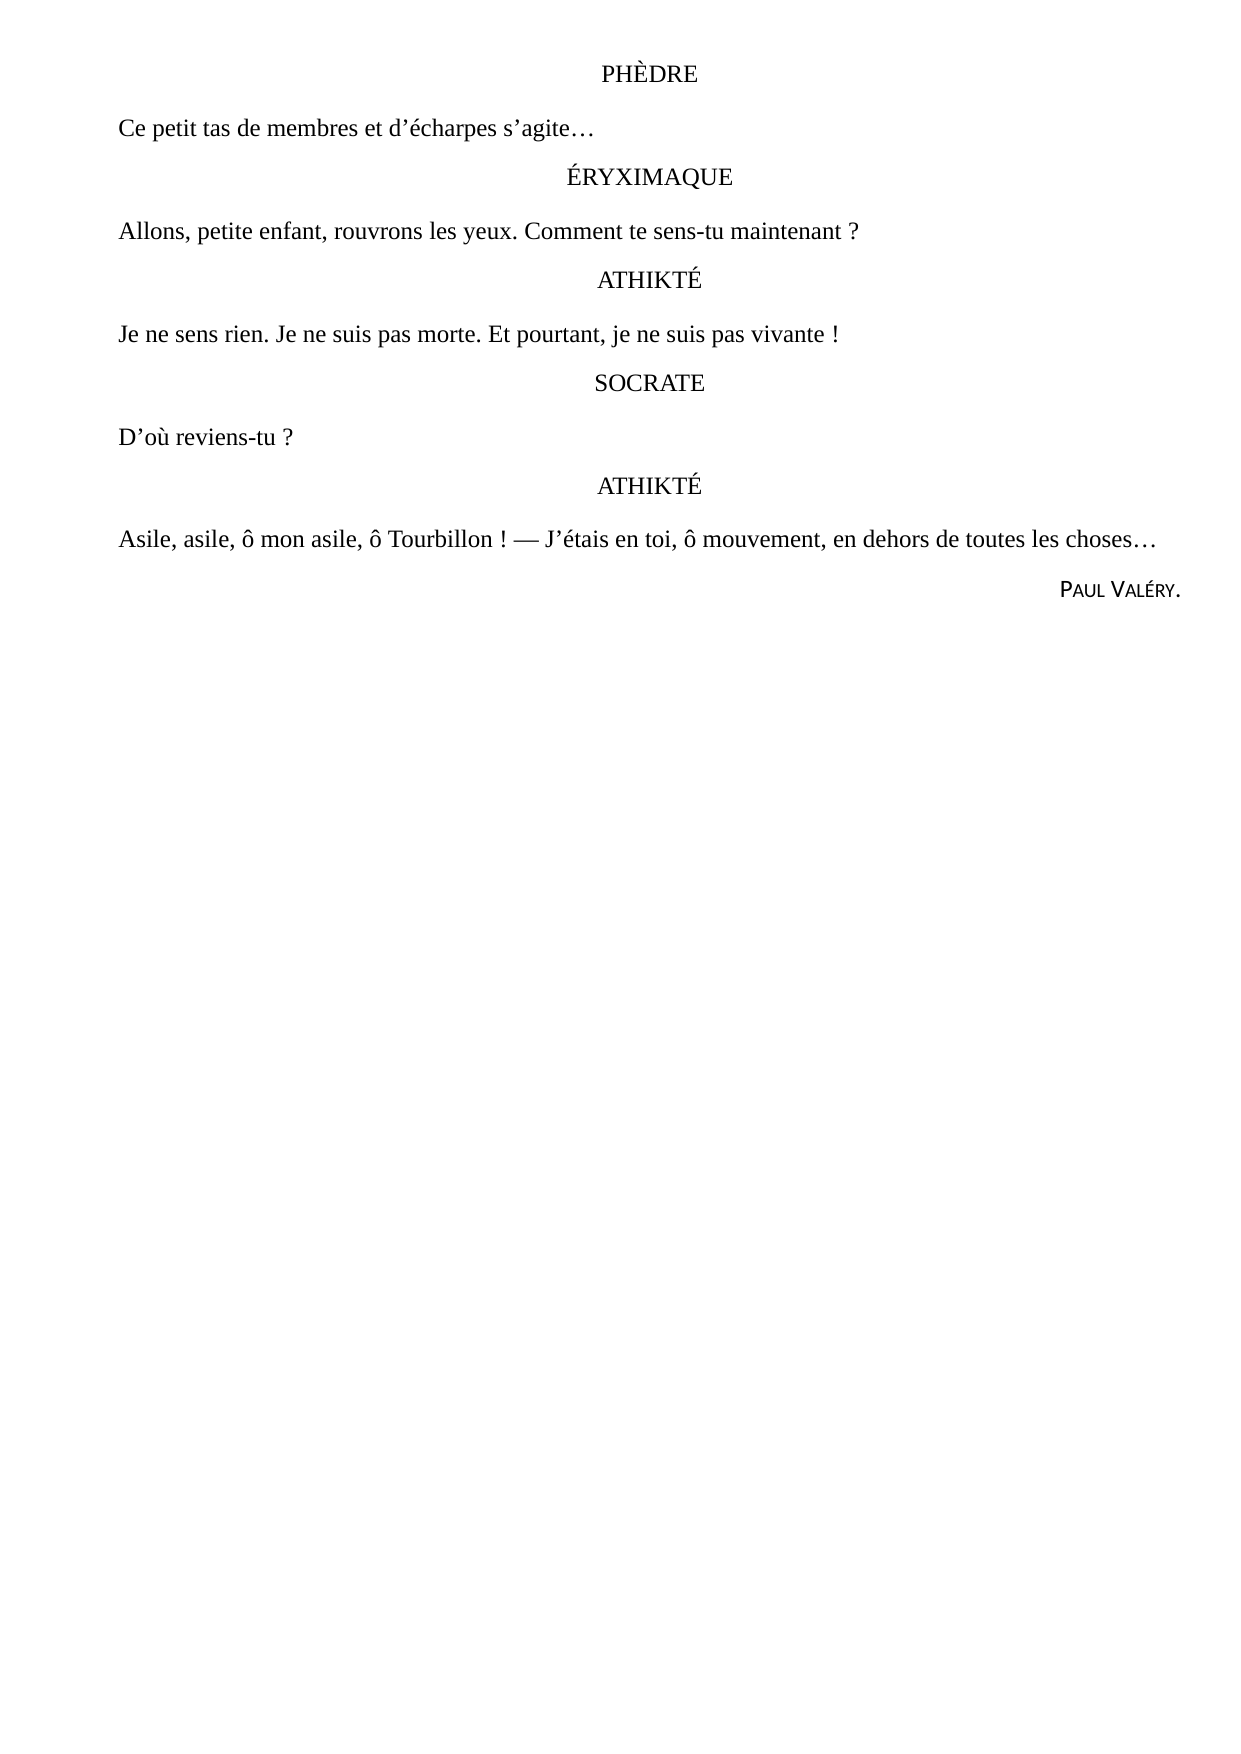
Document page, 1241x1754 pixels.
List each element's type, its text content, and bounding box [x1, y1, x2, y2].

text ATHIKTÉ [118, 265, 1181, 294]
text Je ne sens rien. Je ne suis pas morte. Et pourtant, je ne suis pas vivante ! [118, 319, 1181, 347]
text Paul Valéry. [118, 574, 1181, 604]
text Asile, asile, ô mon asile, ô Tourbillon ! — J’étais en toi, ô mouvement, en dehors de toutes les choses… [118, 524, 1181, 553]
text Ce petit tas de membres et d’écharpes s’agite… [118, 113, 1181, 142]
text PHÈDRE [118, 59, 1181, 88]
text D’où reviens-tu ? [118, 422, 1181, 450]
text ÉRYXIMAQUE [118, 162, 1181, 191]
text SOCRATE [118, 368, 1181, 397]
text Allons, petite enfant, rouvrons les yeux. Comment te sens-tu maintenant ? [118, 216, 1181, 244]
text ATHIKTÉ [118, 471, 1181, 499]
